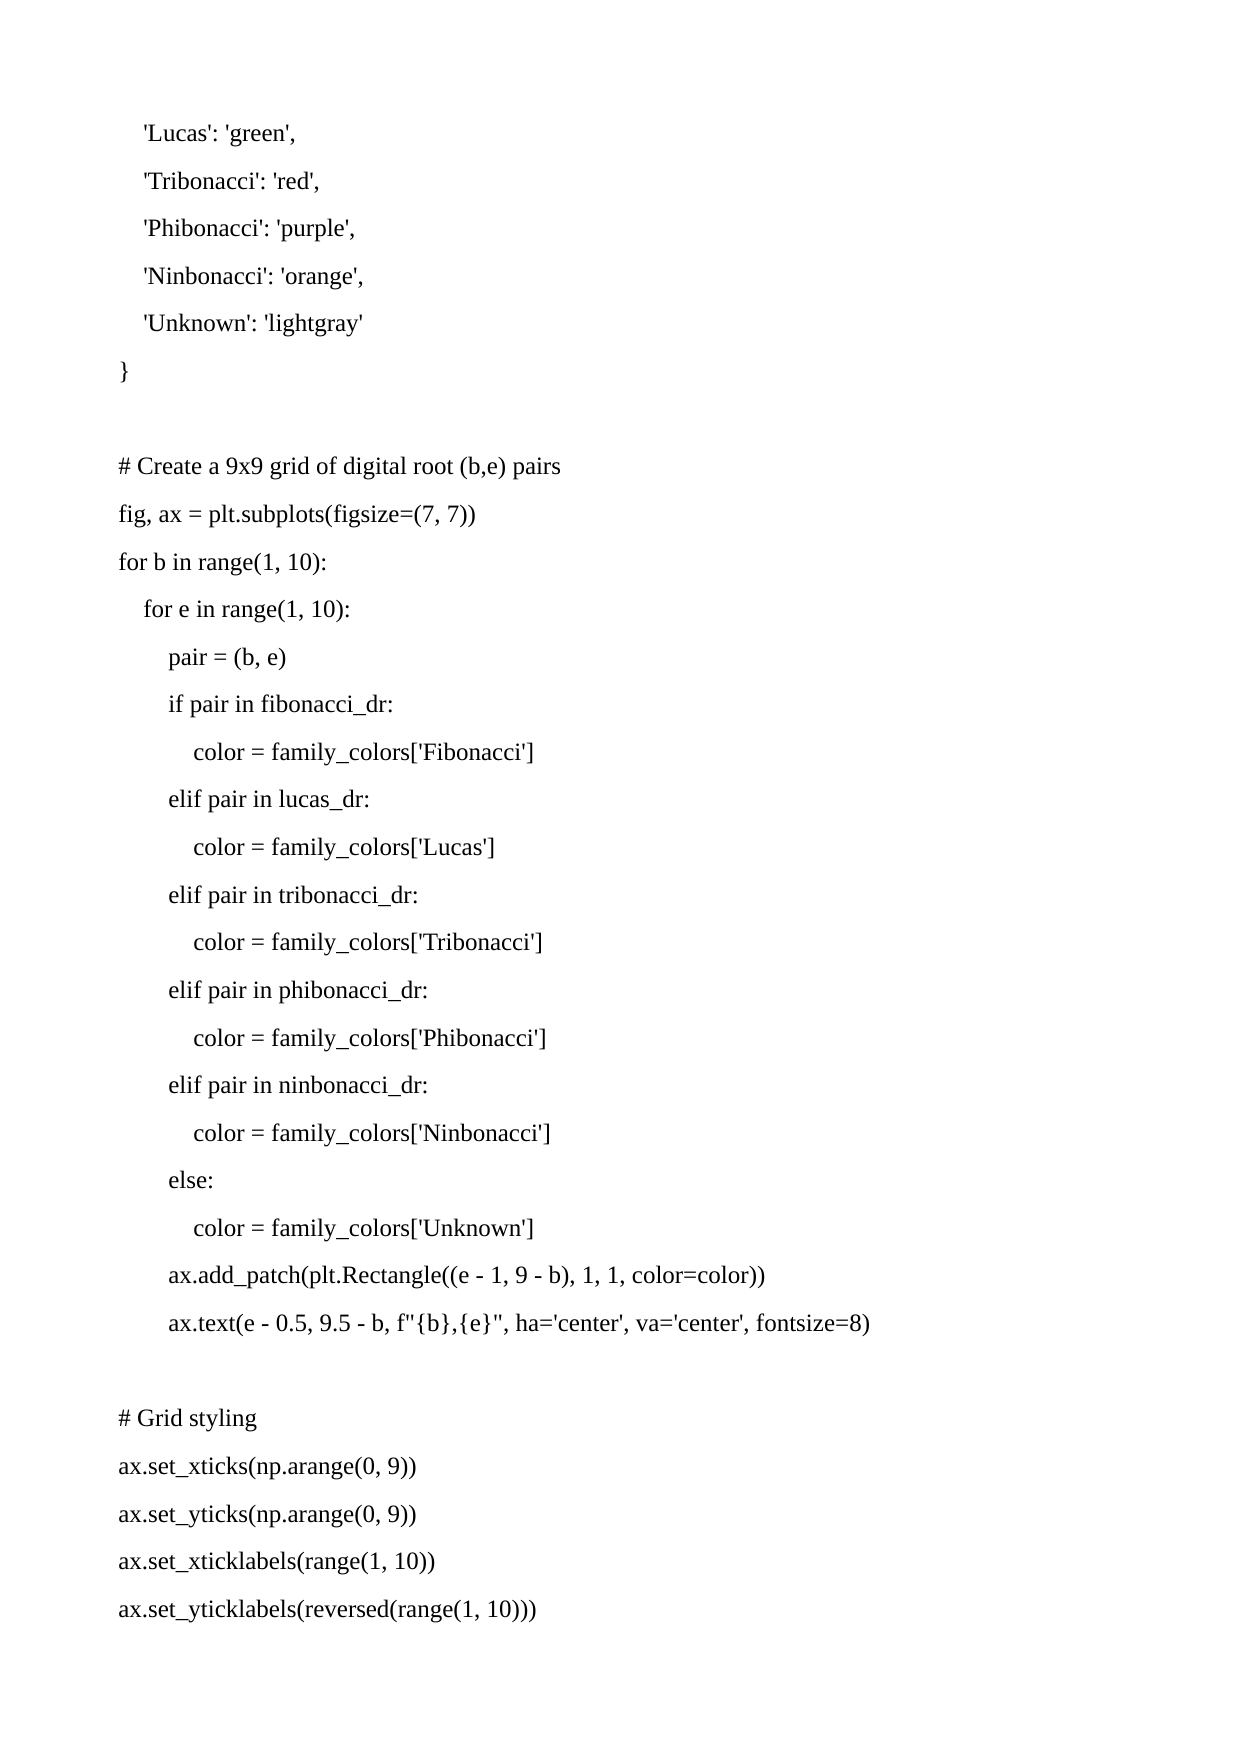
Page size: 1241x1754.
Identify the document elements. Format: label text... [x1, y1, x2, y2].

text pair = (b, e) [118, 642, 1122, 671]
text color = family_colors['Phibonacci'] [118, 1023, 1122, 1051]
text 'Lucas': 'green', [118, 118, 1122, 147]
text 'Unknown': 'lightgray' [118, 308, 1122, 337]
text 'Tribonacci': 'red', [118, 166, 1122, 194]
text color = family_colors['Fibonacci'] [118, 737, 1122, 766]
text ax.set_yticklabels(reversed(range(1, 10))) [118, 1594, 1122, 1623]
text else: [118, 1165, 1122, 1194]
text 'Phibonacci': 'purple', [118, 213, 1122, 242]
text elif pair in tribonacci_dr: [118, 880, 1122, 908]
text for e in range(1, 10): [118, 594, 1122, 623]
text color = family_colors['Ninbonacci'] [118, 1118, 1122, 1147]
text ax.set_xticks(np.arange(0, 9)) [118, 1451, 1122, 1480]
text color = family_colors['Unknown'] [118, 1213, 1122, 1242]
text elif pair in lucas_dr: [118, 784, 1122, 813]
text color = family_colors['Lucas'] [118, 832, 1122, 861]
text ax.set_yticks(np.arange(0, 9)) [118, 1499, 1122, 1527]
text } [118, 356, 1122, 385]
text if pair in fibonacci_dr: [118, 689, 1122, 718]
text ax.add_patch(plt.Rectangle((e - 1, 9 - b), 1, 1, color=color)) [118, 1261, 1122, 1289]
text fig, ax = plt.subplots(figsize=(7, 7)) [118, 499, 1122, 528]
text ax.text(e - 0.5, 9.5 - b, f"{b},{e}", ha='center', va='center', fontsize=8) [118, 1308, 1122, 1337]
text 'Ninbonacci': 'orange', [118, 261, 1122, 290]
text # Grid styling [118, 1403, 1122, 1432]
text color = family_colors['Tribonacci'] [118, 927, 1122, 956]
text elif pair in phibonacci_dr: [118, 975, 1122, 1004]
text elif pair in ninbonacci_dr: [118, 1070, 1122, 1099]
text # Create a 9x9 grid of digital root (b,e) pairs [118, 451, 1122, 480]
text for b in range(1, 10): [118, 547, 1122, 575]
text ax.set_xticklabels(range(1, 10)) [118, 1546, 1122, 1575]
